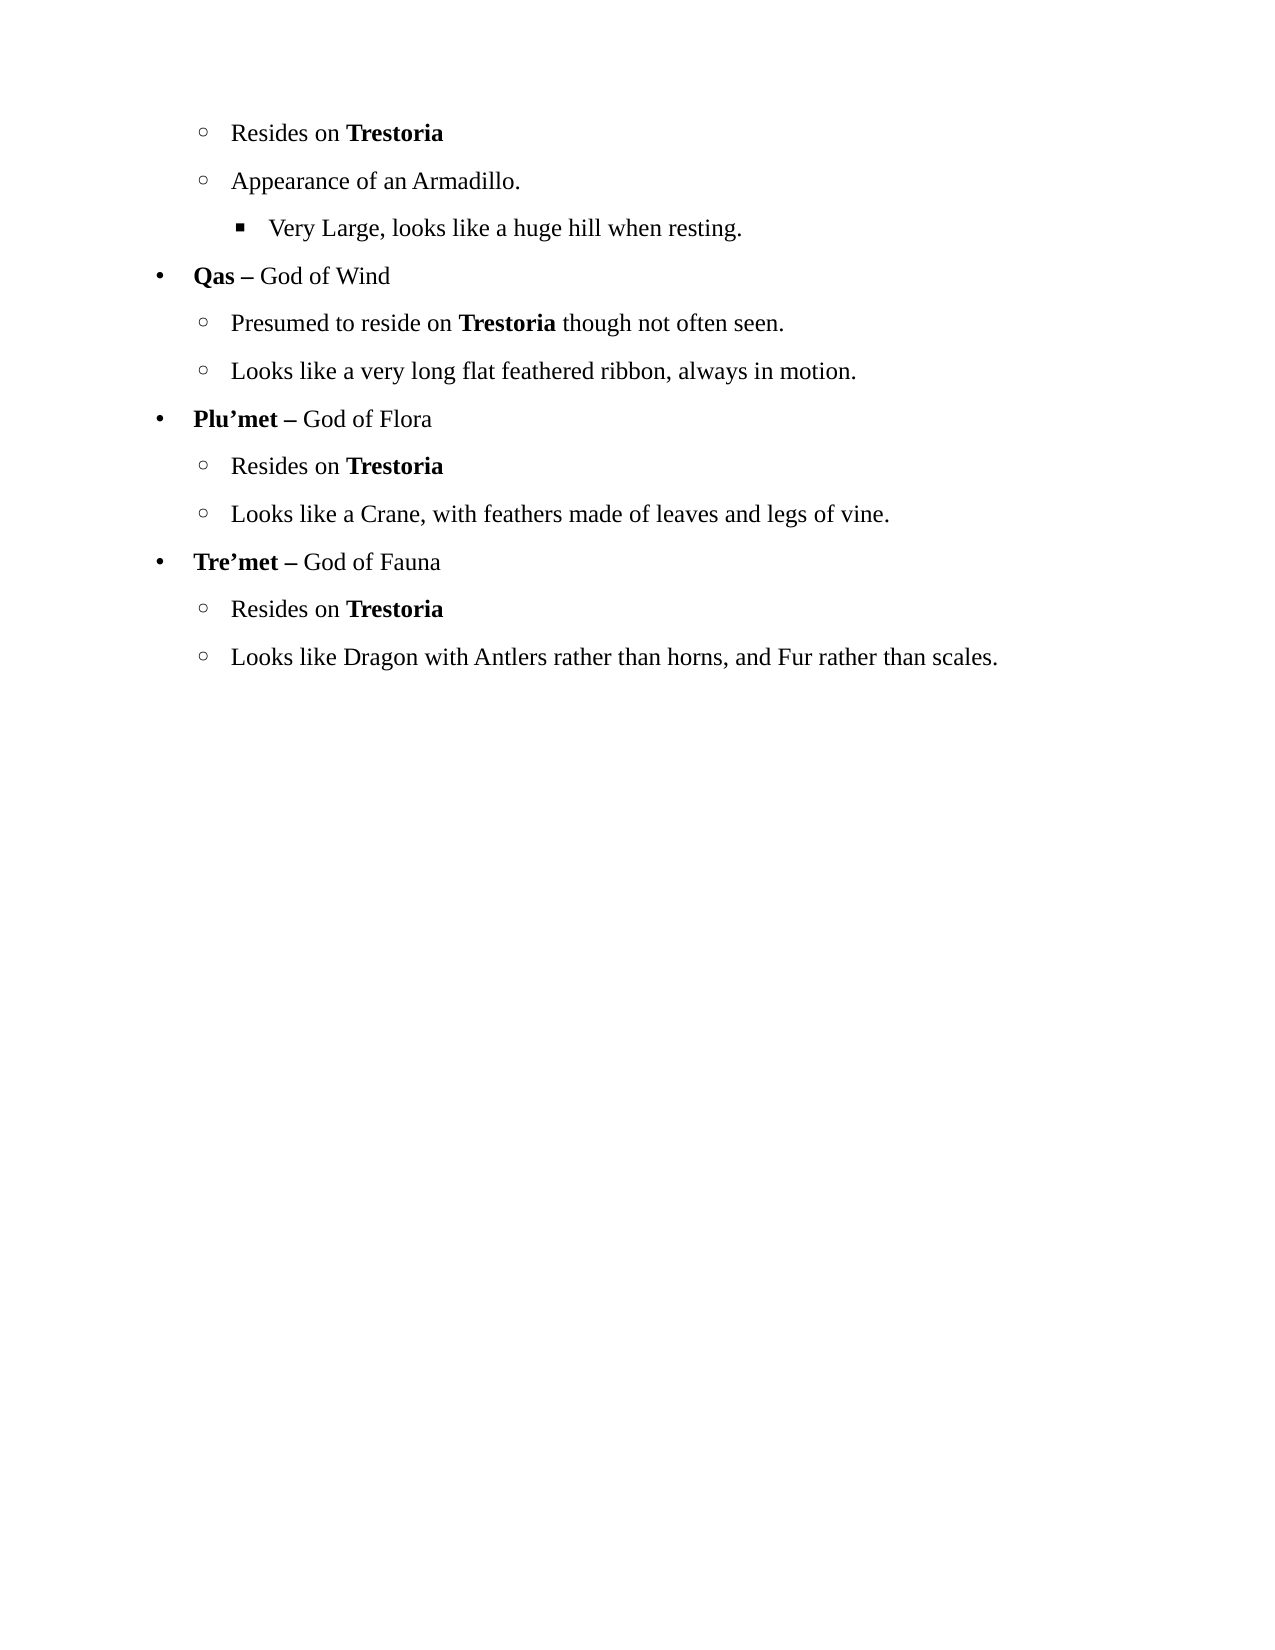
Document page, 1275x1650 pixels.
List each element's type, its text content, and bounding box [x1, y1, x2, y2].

list Plu’met – God of Flora [156, 404, 1157, 432]
list Tre’met – God of Fauna [156, 547, 1157, 575]
list Looks like Dragon with Antlers rather than horns, and Fur rather than scales. [193, 642, 1157, 671]
list Resides on Trestoria [193, 594, 1157, 623]
list Very Large, looks like a huge hill when resting. [231, 213, 1157, 242]
list Resides on Trestoria [193, 118, 1157, 147]
list Presumed to reside on Trestoria though not often seen. [193, 308, 1157, 337]
list Resides on Trestoria [193, 451, 1157, 480]
list Looks like a Crane, with feathers made of leaves and legs of vine. [193, 499, 1157, 528]
list Appearance of an Armadillo. [193, 166, 1157, 194]
list Looks like a very long flat feathered ribbon, always in motion. [193, 356, 1157, 385]
list Qas – God of Wind [156, 261, 1157, 290]
